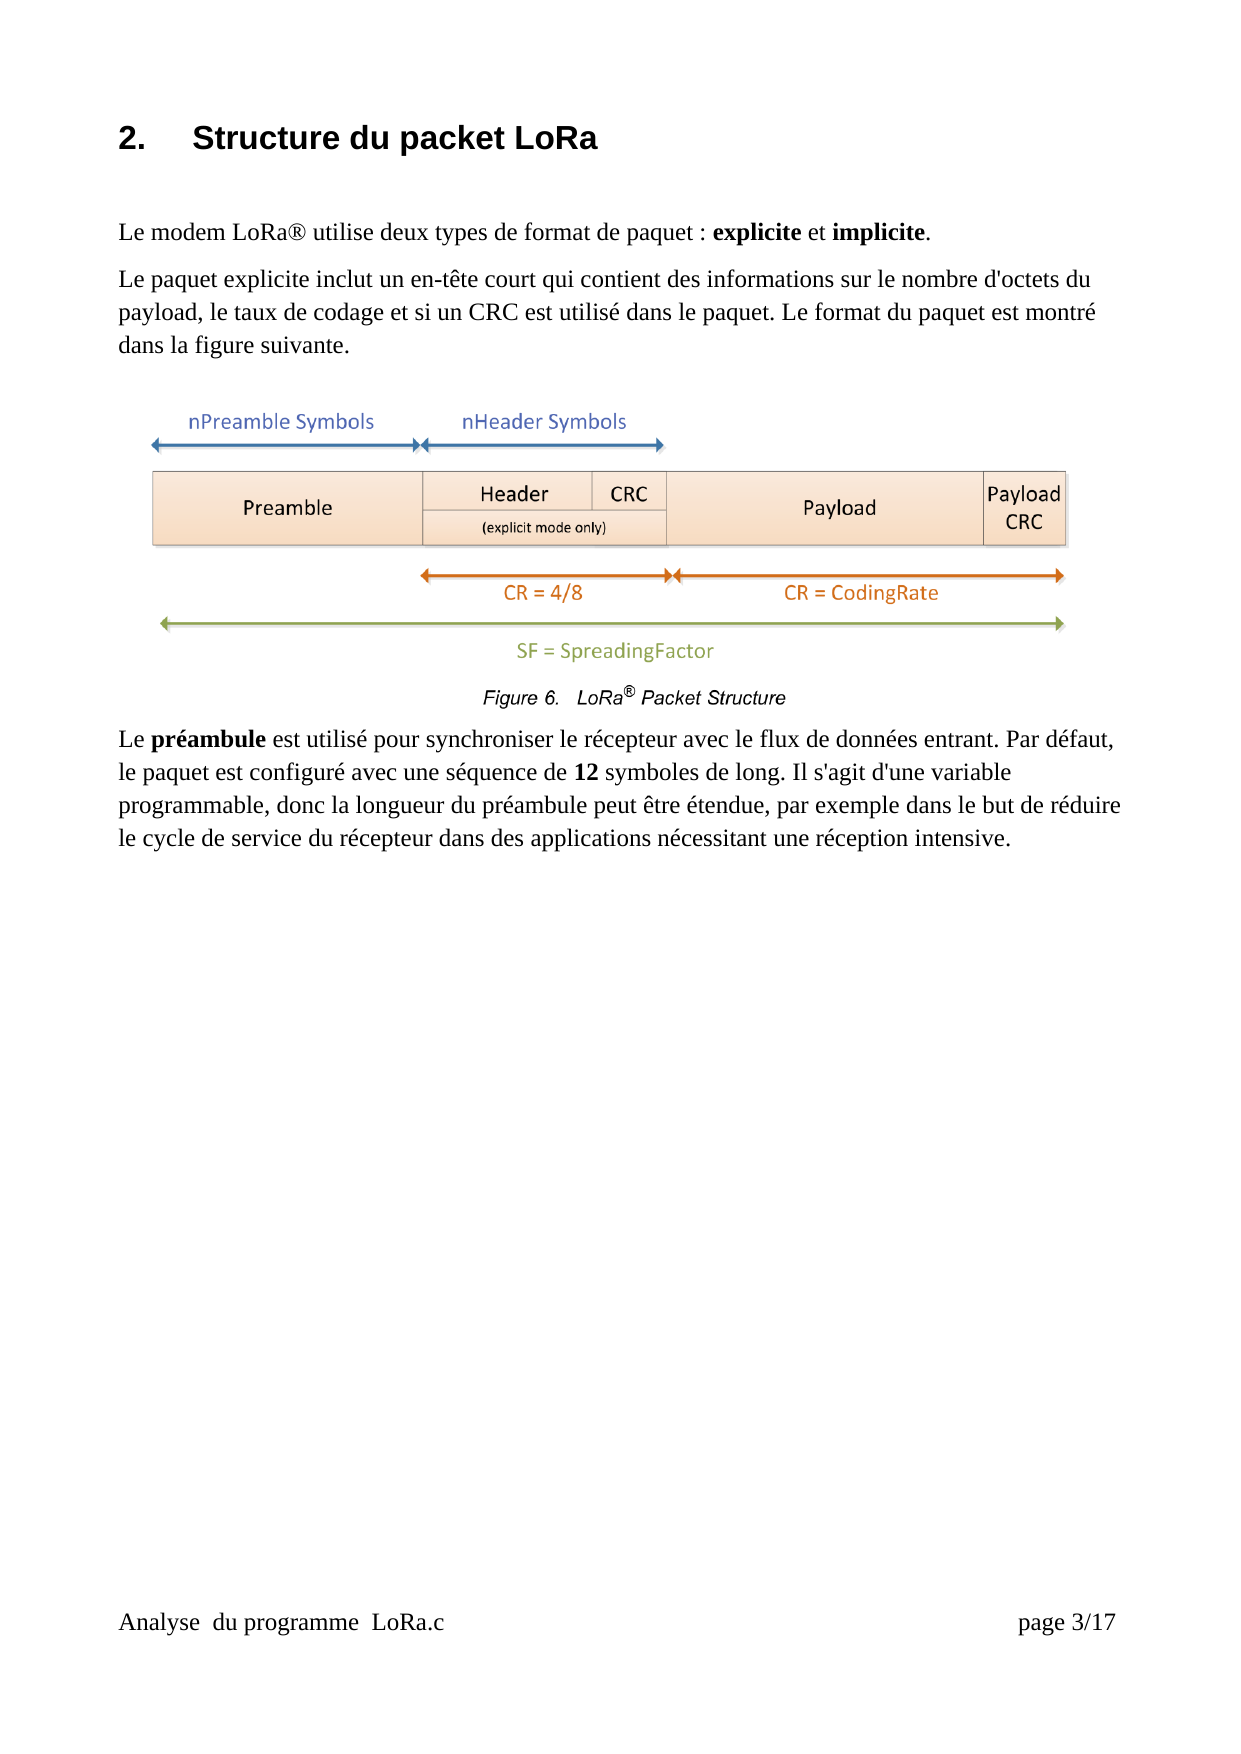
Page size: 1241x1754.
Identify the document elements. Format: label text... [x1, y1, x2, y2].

text Le modem LoRa® utilise deux types de format de paquet : explicite et implicite. [118, 217, 1122, 245]
picture [118, 377, 1123, 720]
subtitle Structure du packet LoRa [118, 118, 1122, 157]
text Le paquet explicite inclut un en-tête court qui contient des informations sur le nombre d'octets du payload, le taux de codage et si un CRC est utilisé dans le paquet. Le format du paquet est montré dans la figure suivante. [118, 264, 1122, 359]
text Le préambule est utilisé pour synchroniser le récepteur avec le flux de données entrant. Par défaut, le paquet est configuré avec une séquence de 12 symboles de long. Il s'agit d'une variable programmable, donc la longueur du préambule peut être étendue, par exemple dans le but de réduire le cycle de service du récepteur dans des applications nécessitant une réception intensive. [118, 720, 1122, 852]
